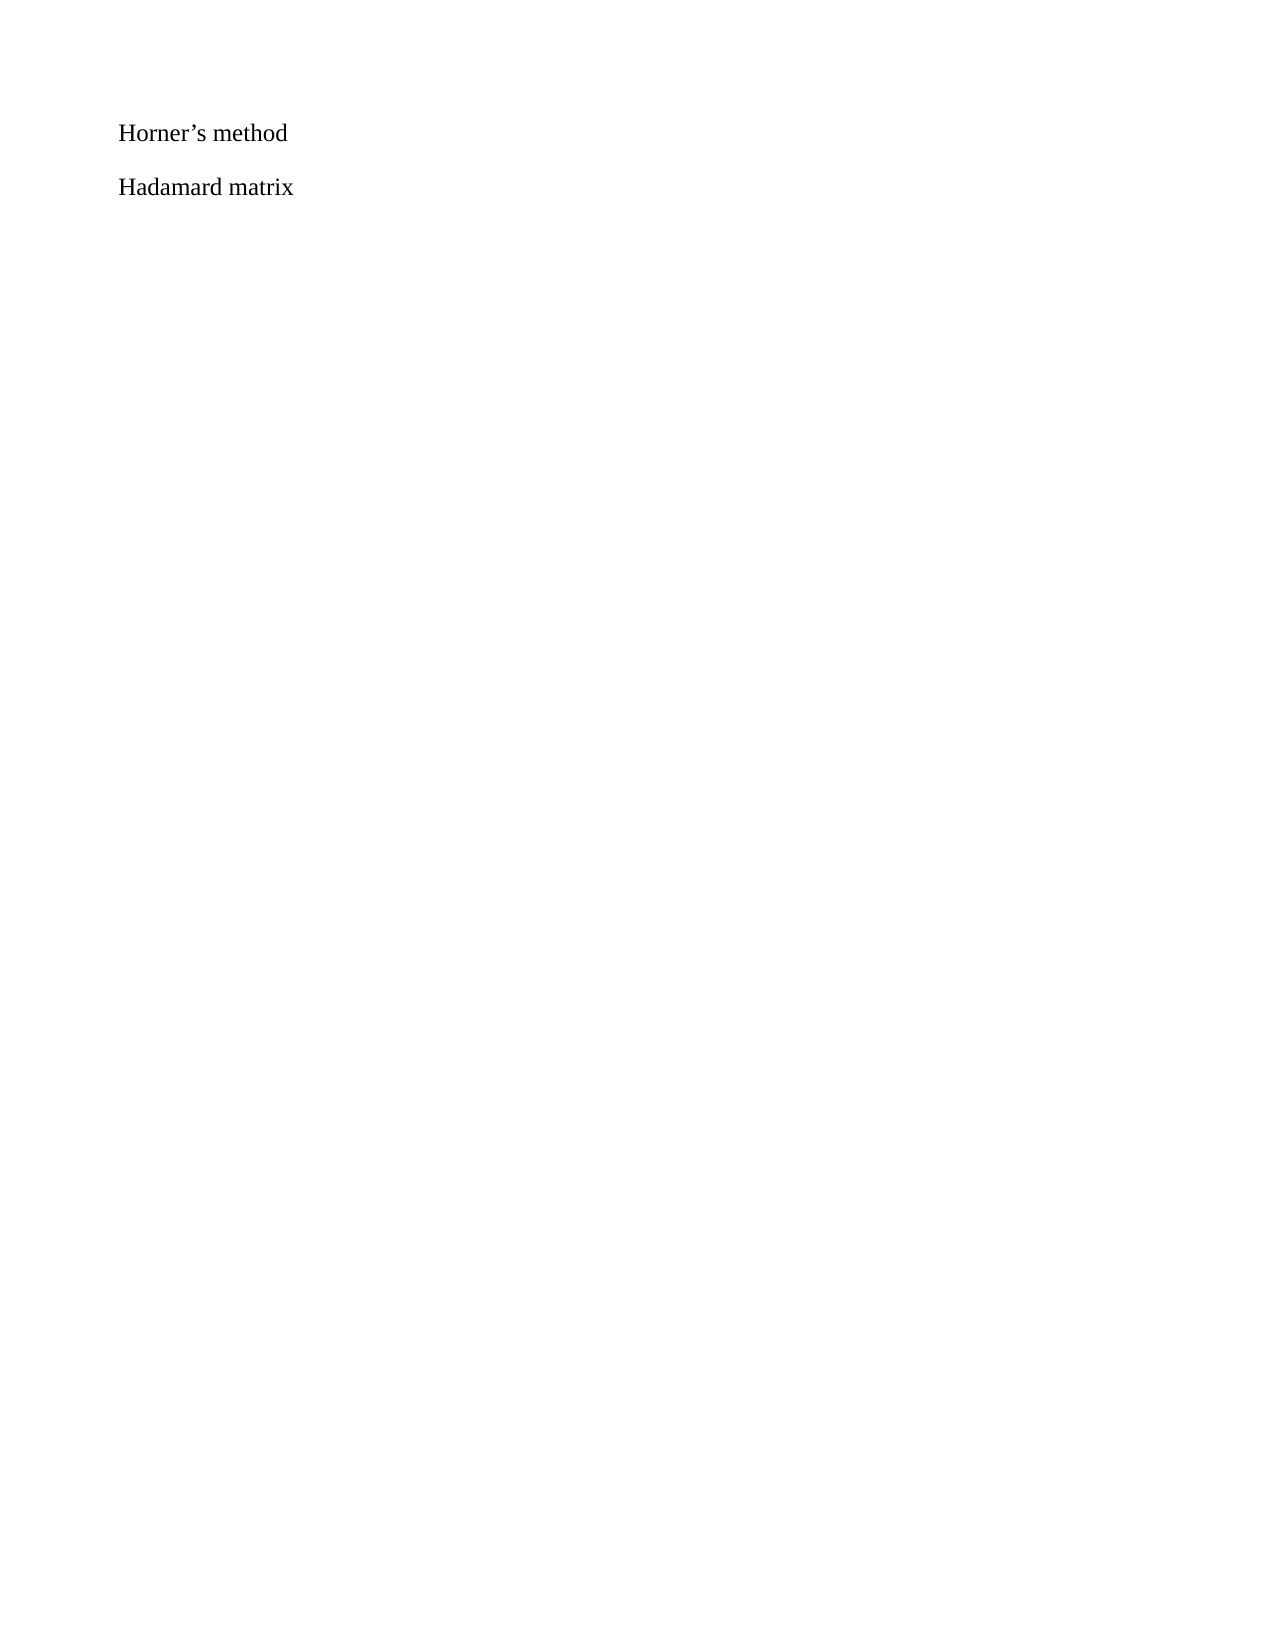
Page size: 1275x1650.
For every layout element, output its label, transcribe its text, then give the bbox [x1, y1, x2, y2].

subtitle Hadamard matrix [118, 172, 1157, 201]
text Horner’s method [118, 118, 1157, 147]
